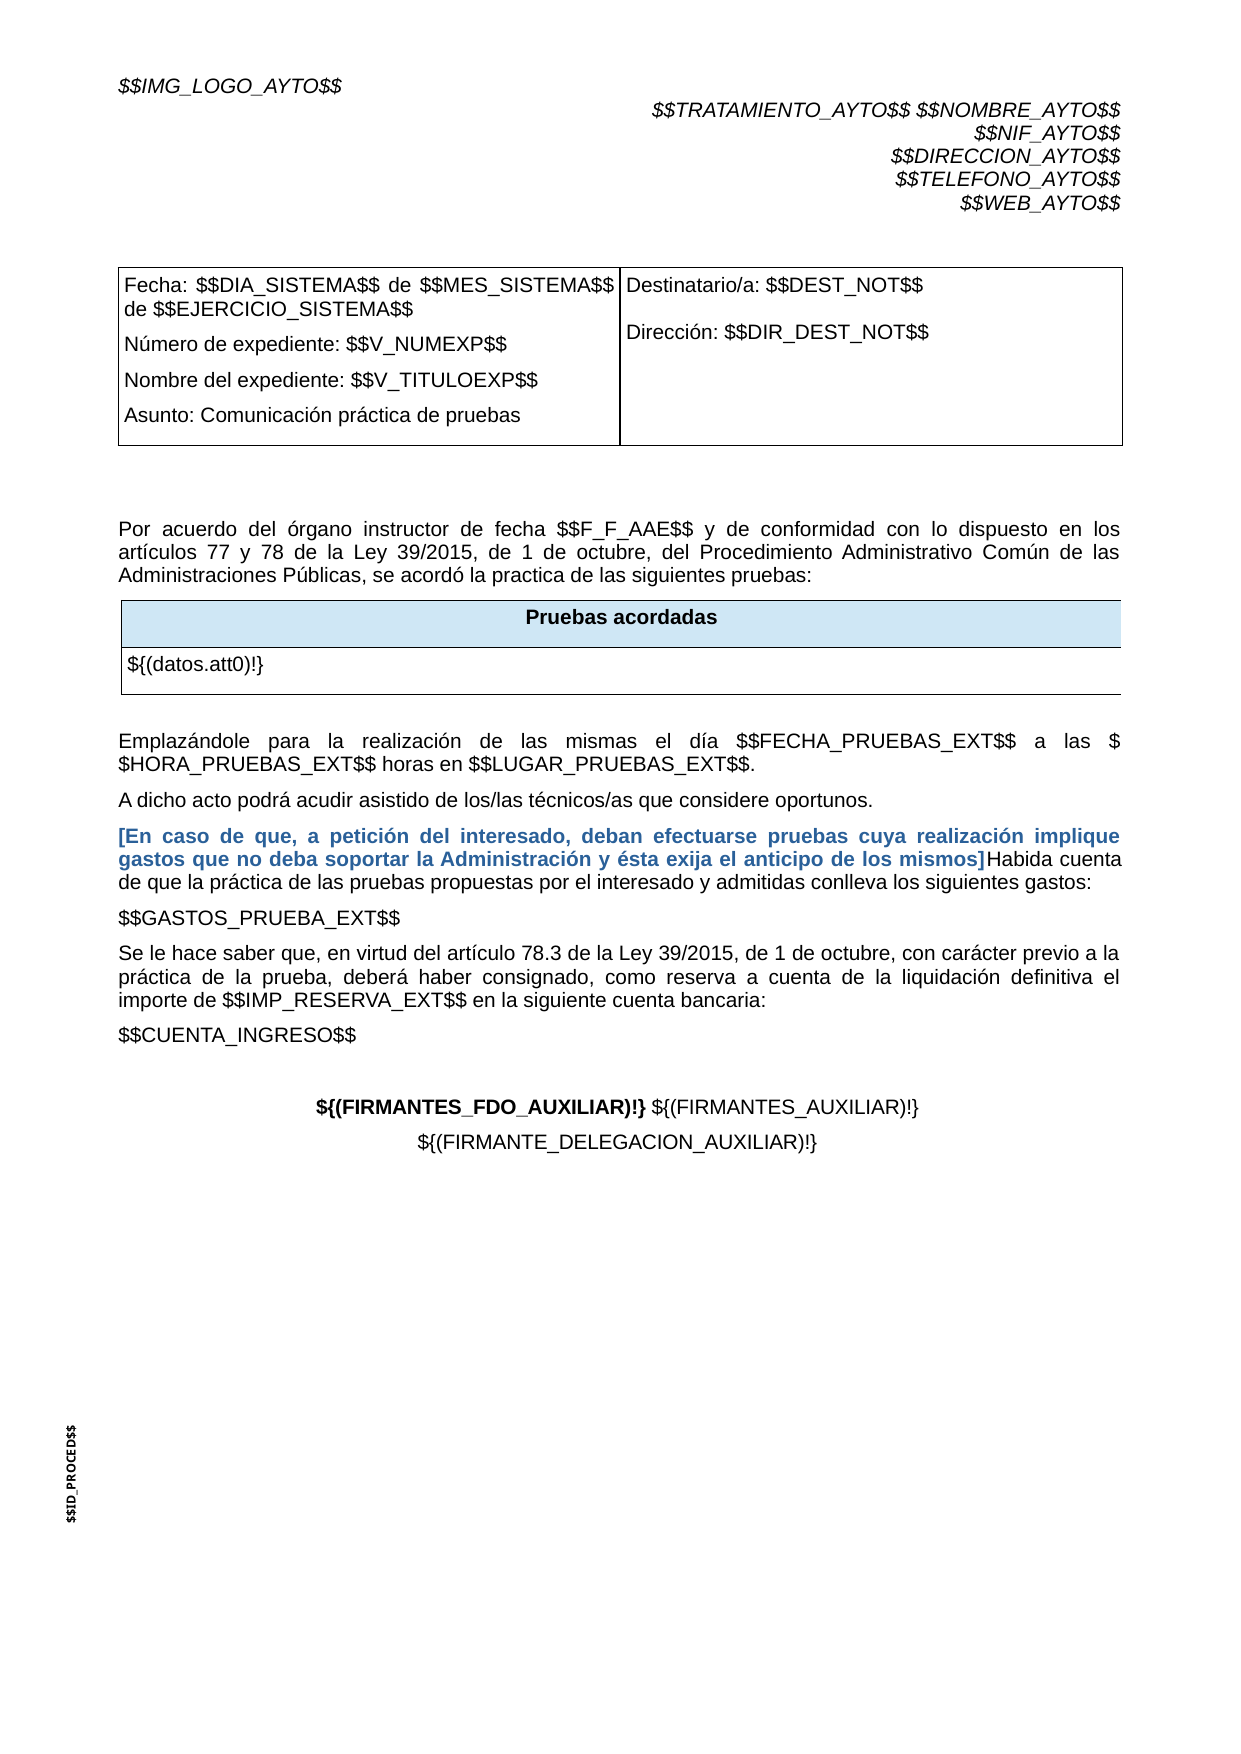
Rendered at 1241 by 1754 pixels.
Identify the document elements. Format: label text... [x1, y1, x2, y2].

text Se le hace saber que, en virtud del artículo 78.3 de la Ley 39/2015, de 1 de octubre, con carácter previo a la práctica de la prueba, deberá haber consignado, como reserva a cuenta de la liquidación definitiva el importe de $$IMP_RESERVA_EXT$$ en la siguiente cuenta bancaria: [118, 942, 1122, 1012]
table_header Destinatario/a: $$DEST_NOT$$ Dirección: $$DIR_DEST_NOT$$ [621, 268, 1122, 445]
text [#if FIRMANTES!?length > 1] [#assign FIRMANTES_FDO_AUXILIAR="Fdo:"] [#assign FIRMANTES_AUXILIAR=FIRMANTES] [#if FIRMANTE_DELEGACION!?length > 1] [#assign FIRMANTE_DELEGACION_AUXILIAR=FIRMANTE_DELEGACION] [/#if] [/#if]${(FIRMANTES_FDO_AUXILIAR)!} ${(FIRMANTES_AUXILIAR)!} [118, 1095, 1122, 1118]
text Emplazándole para la realización de las mismas el día $$FECHA_PRUEBAS_EXT$$ a las $$HORA_PRUEBAS_EXT$$ horas en $$LUGAR_PRUEBAS_EXT$$. [118, 730, 1122, 776]
table_header Pruebas acordadas [122, 601, 1121, 647]
text Por acuerdo del órgano instructor de fecha $$F_F_AAE$$ y de conformidad con lo dispuesto en los artículos 77 y 78 de la Ley 39/2015, de 1 de octubre, del Procedimiento Administrativo Común de las Administraciones Públicas, se acordó la practica de las siguientes pruebas: [118, 518, 1122, 587]
text A dicho acto podrá acudir asistido de los/las técnicos/as que considere oportunos. [118, 789, 1122, 812]
text [En caso de que, a petición del interesado, deban efectuarse pruebas cuya realización implique gastos que no deba soportar la Administración y ésta exija el anticipo de los mismos]Habida cuenta de que la práctica de las pruebas propuestas por el interesado y admitidas conlleva los siguientes gastos: [118, 824, 1122, 894]
table_cell ${(datos.att0)!}<jooscript> <insert-around element="table:table-row"> [#if PRUEBAS_EXT??] [#assign PRUEBAS_EXT_AUXILIAR=PRUEBAS_EXT] [/#if] [#if TAB_PRUEBAS_EXT??] [#assign PRUEBAS_EXT_AUXILIAR=TAB_PRUEBAS_EXT] [/#if] [#if PRUEBAS_EXT_AUXILIAR?? &amp;&amp; PRUEBAS_EXT_AUXILIAR?is_enumerable] [#list PRUEBAS_EXT_AUXILIAR as datos] <content/> [/#list] [/#if] </insert-around> </jooscript> [122, 648, 1121, 694]
text ${(FIRMANTE_DELEGACION_AUXILIAR)!} [118, 1131, 1122, 1154]
text $$GASTOS_PRUEBA_EXT$$ [118, 906, 1122, 929]
text $$CUENTA_INGRESO$$ [118, 1024, 1122, 1047]
table_header Fecha: $$DIA_SISTEMA$$ de $$MES_SISTEMA$$ de $$EJERCICIO_SISTEMA$$ Número de expediente: $$V_NUMEXP$$ Nombre del expediente: $$V_TITULOEXP$$ Asunto: Comunicación práctica de pruebas [119, 268, 619, 445]
